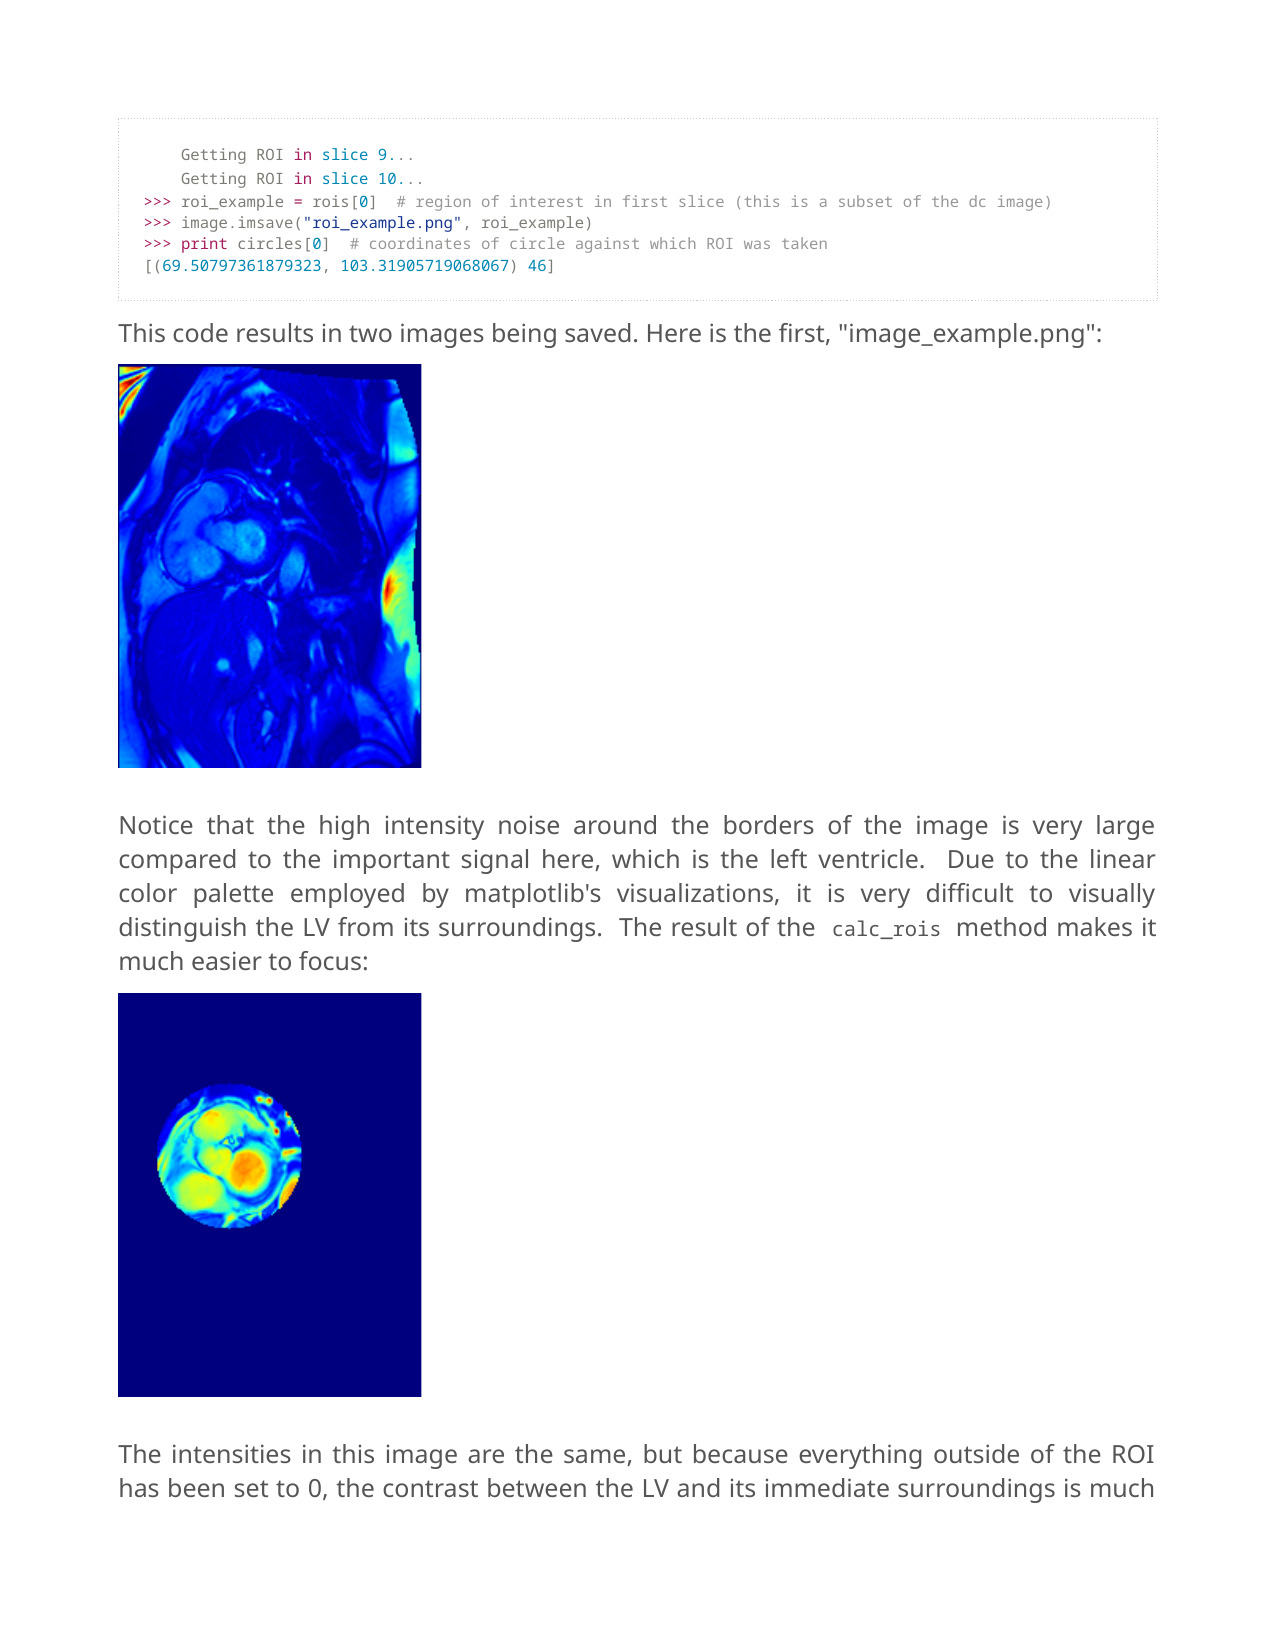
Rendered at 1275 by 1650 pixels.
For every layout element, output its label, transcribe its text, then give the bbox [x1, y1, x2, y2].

text Getting ROI in slice 9... [118, 118, 1157, 142]
text This code results in two images being saved. Here is the first, "image_example.png": [118, 316, 1157, 350]
text The intensities in this image are the same, but because everything outside of the ROI has been set to 0, the contrast between the LV and its immediate surroundings is much [118, 1436, 1157, 1504]
text Notice that the high intensity noise around the borders of the image is very large compared to the important signal here, which is the left ventricle. Due to the linear color palette employed by matplotlib's visualizations, it is very difficult to visually distinguish the LV from its surroundings. The result of the calc_rois method makes it much easier to focus: [118, 808, 1157, 978]
picture [332, 148, 337, 158]
text Getting ROI in slice 10... [118, 142, 1157, 165]
picture [118, 993, 422, 1397]
text >>> image.imsave("roi_example.png", roi_example) [118, 187, 1157, 208]
text >>> roi_example = rois[0] # region of interest in first slice (this is a subset of the dc image) [118, 165, 1157, 187]
picture [332, 172, 337, 182]
picture [531, 262, 536, 271]
text >>> print circles[0] # coordinates of circle against which ROI was taken [118, 208, 1157, 229]
picture [118, 364, 422, 768]
text [(69.50797361879323, 103.31905719068067) 46] [118, 229, 1157, 301]
